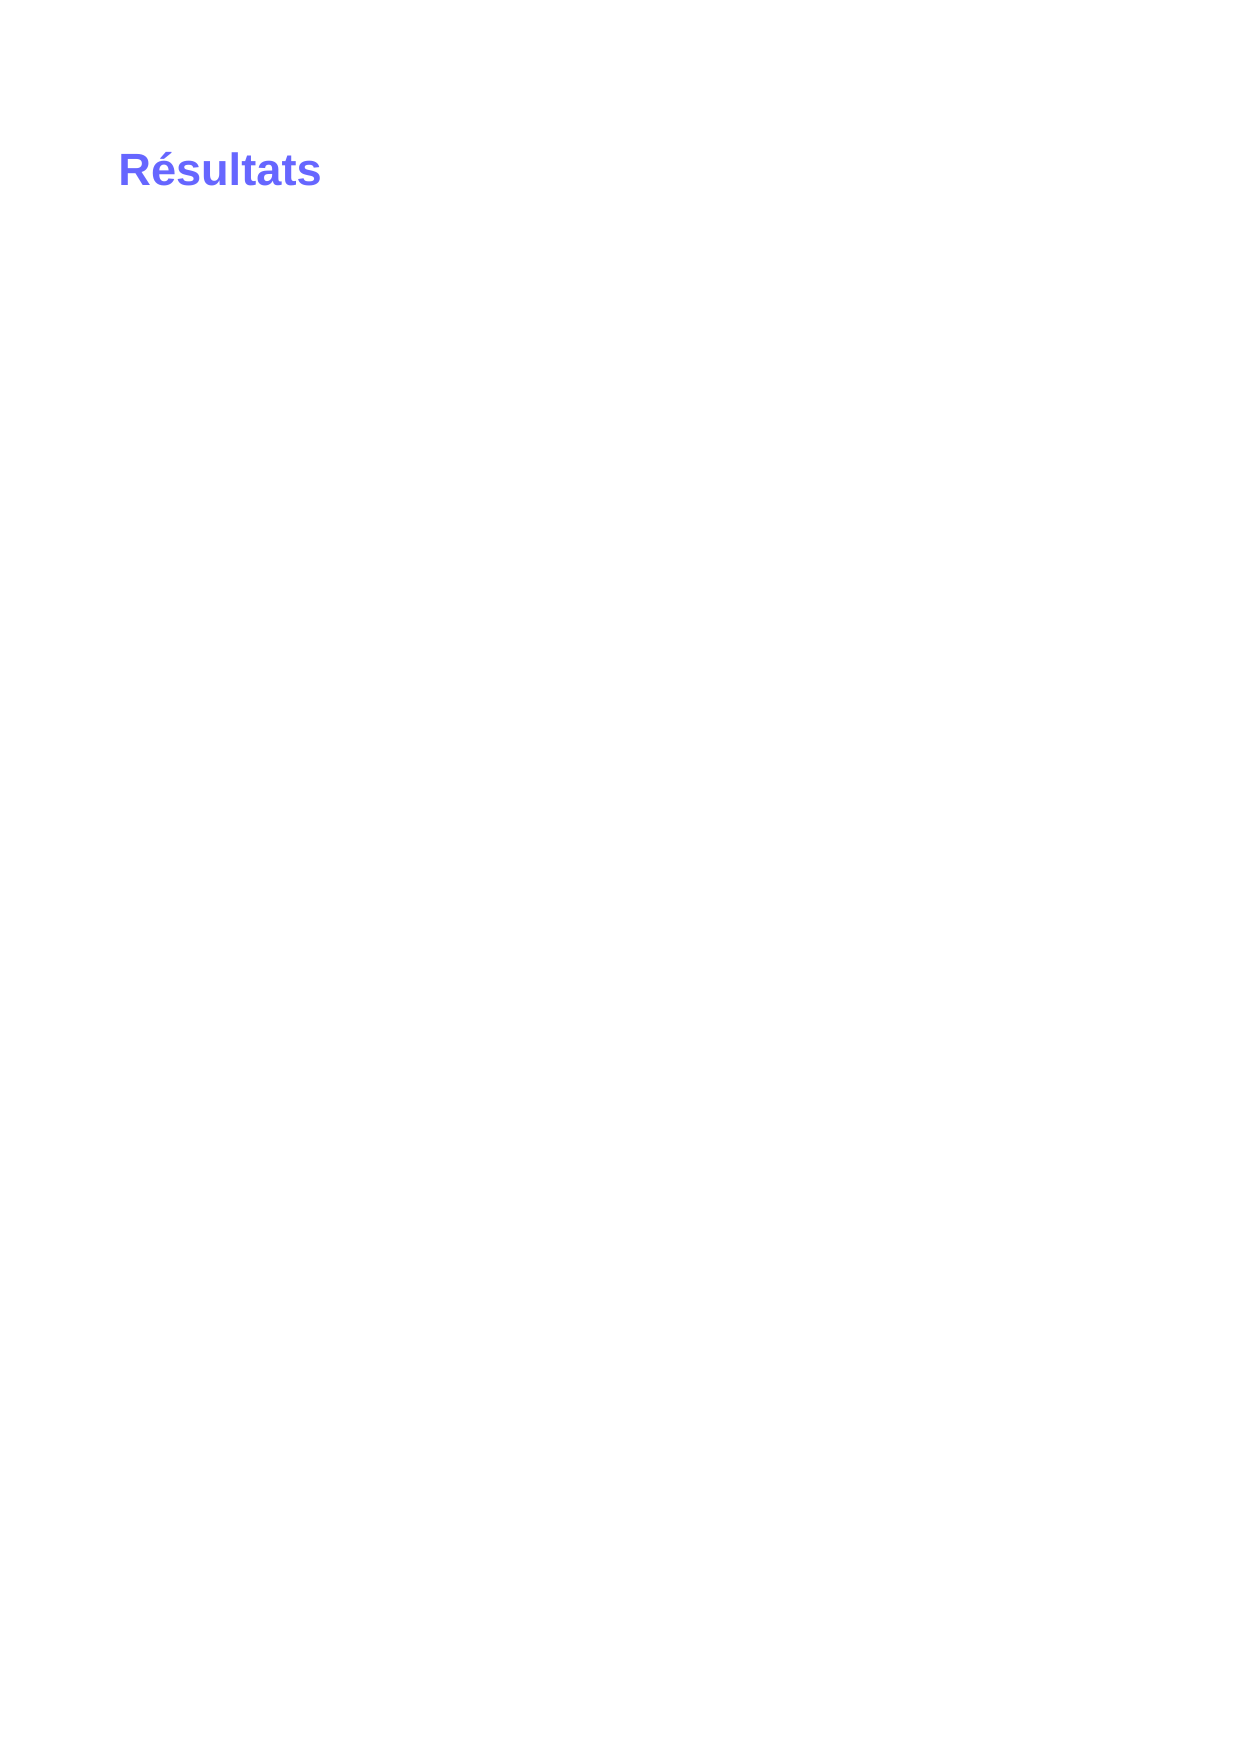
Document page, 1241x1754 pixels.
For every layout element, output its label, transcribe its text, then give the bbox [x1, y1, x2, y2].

subtitle Résultats [118, 143, 1122, 195]
